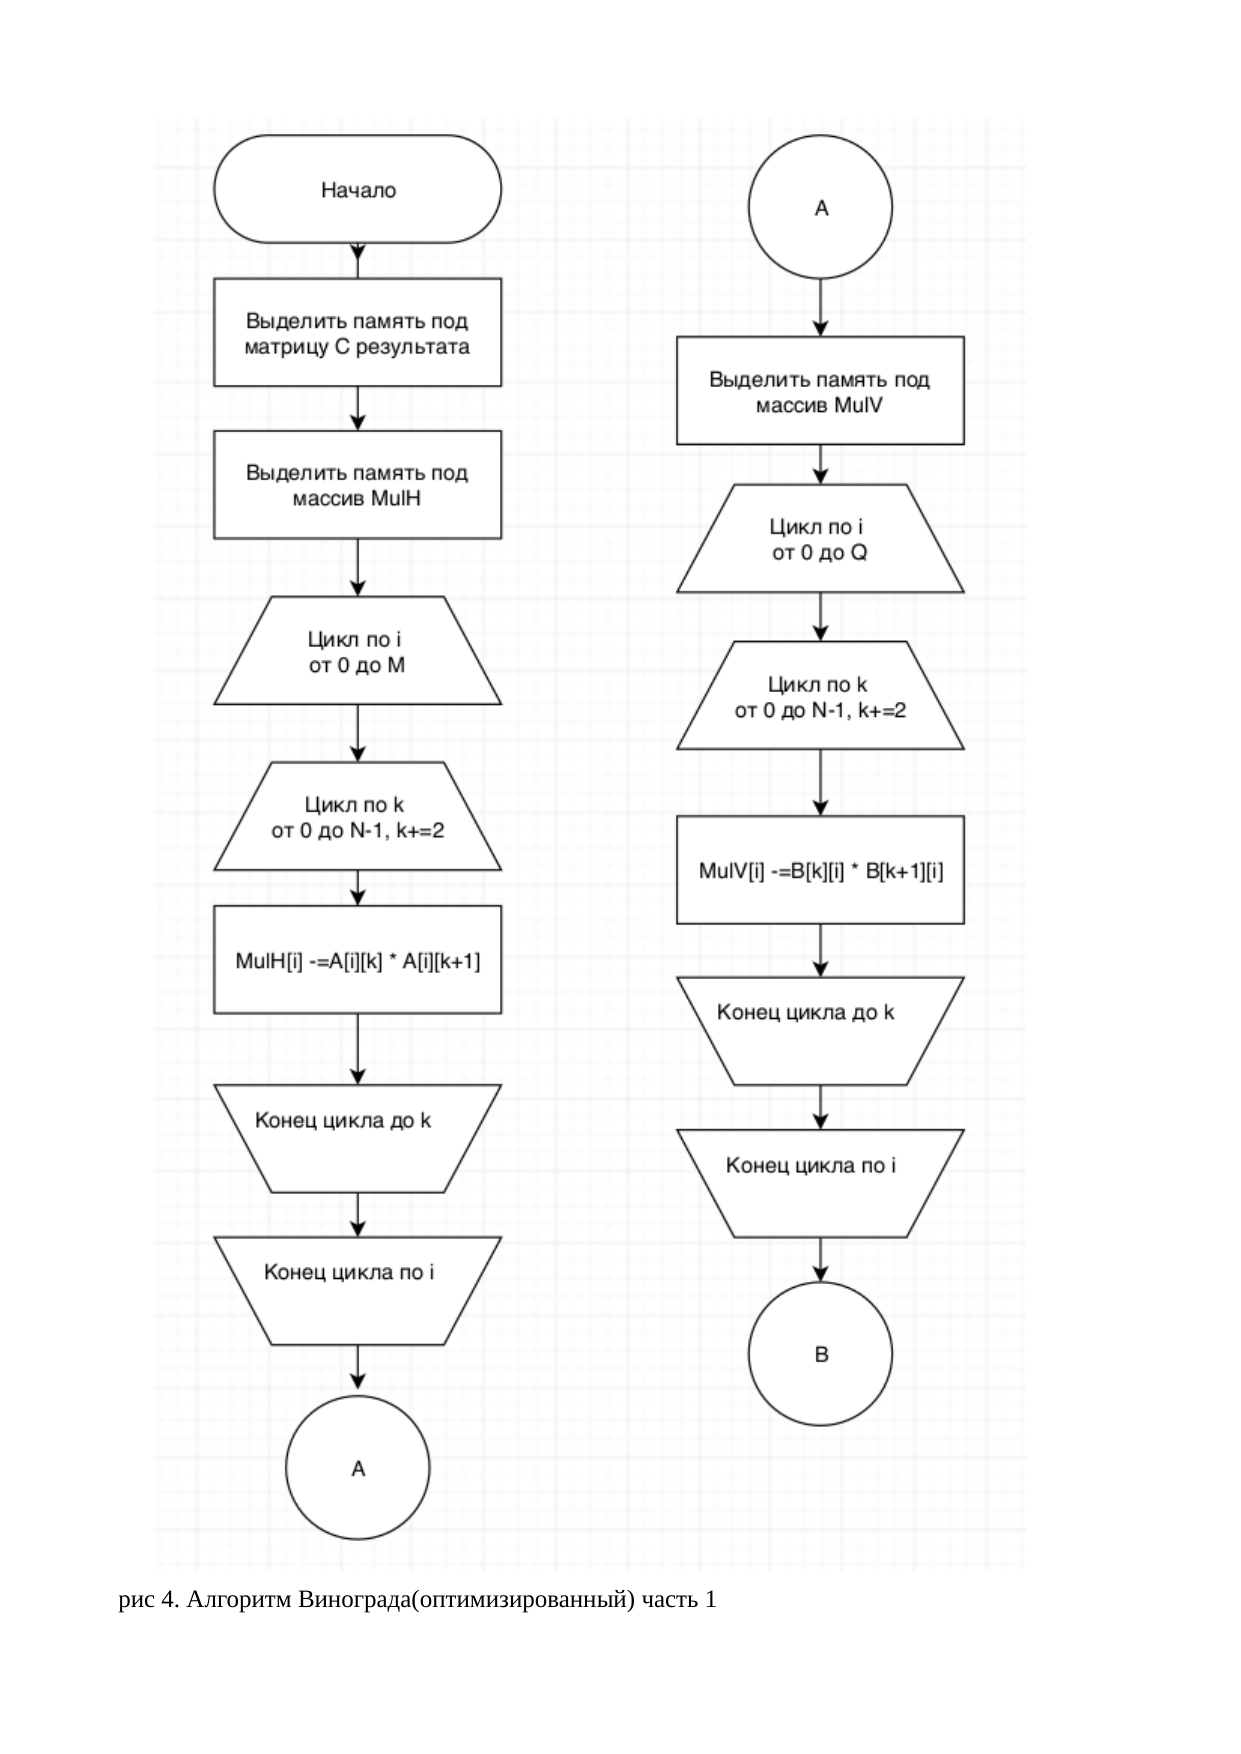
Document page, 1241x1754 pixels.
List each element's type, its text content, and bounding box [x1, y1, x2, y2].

text рис 4. Алгоритм Винограда(оптимизированный) часть 1 [118, 1584, 1122, 1613]
picture [153, 118, 1027, 1571]
